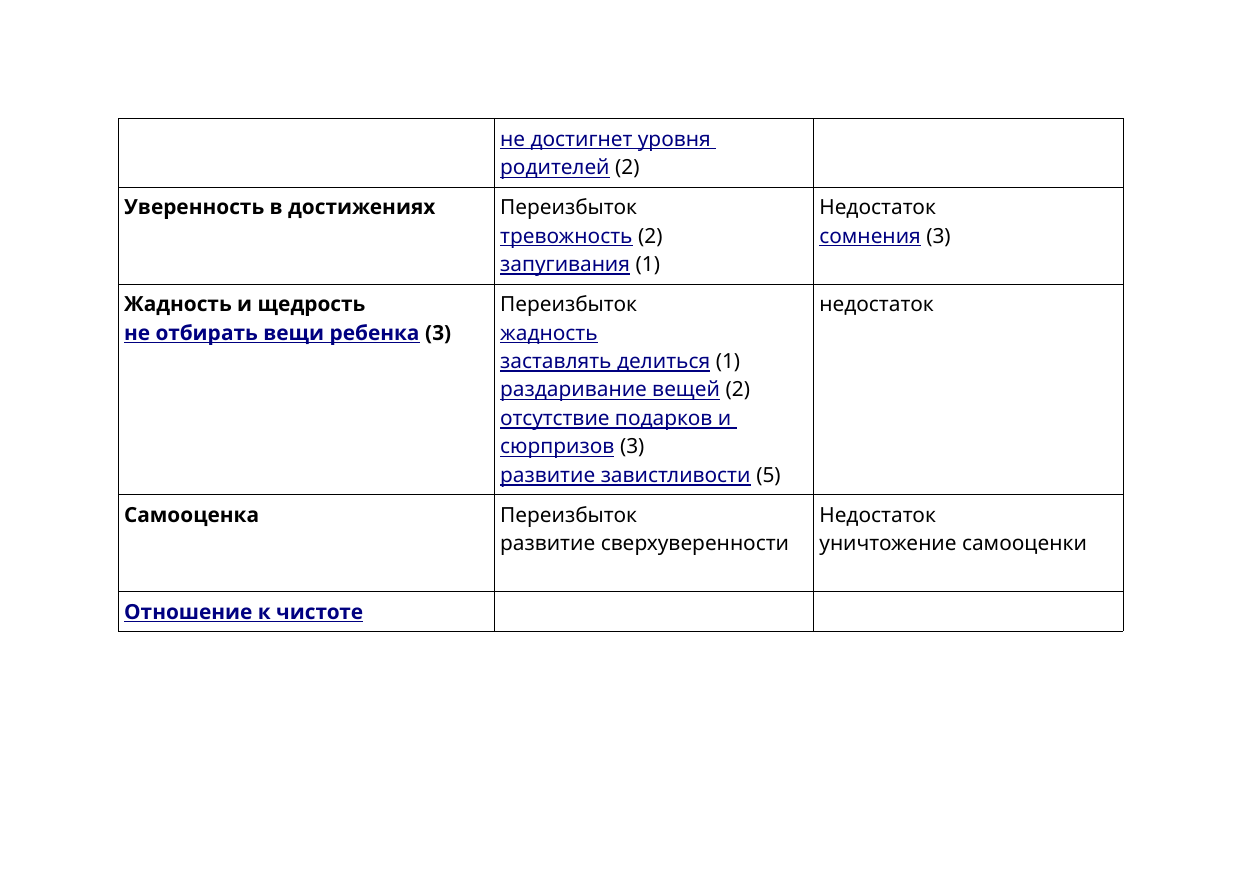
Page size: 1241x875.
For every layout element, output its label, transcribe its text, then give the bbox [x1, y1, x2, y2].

table_cell Недостаток сомнения (3) [814, 188, 1123, 283]
table_cell [119, 119, 494, 187]
table_cell не достигнет уровня родителей (2) [495, 119, 813, 187]
table_cell Переизбыток тревожность (2) запугивания (1) [495, 188, 813, 283]
table_cell Отношение к чистоте [119, 592, 494, 631]
table_cell [814, 592, 1123, 631]
table_cell Недостаток уничтожение самооценки [814, 495, 1123, 591]
table_cell [495, 592, 813, 631]
table_cell Самооценка [119, 495, 494, 591]
table_cell недостаток [814, 285, 1123, 494]
table_cell Уверенность в достижениях [119, 188, 494, 283]
table_cell Жадность и щедрость не отбирать вещи ребенка (3) [119, 285, 494, 494]
table_cell [814, 119, 1123, 187]
table_cell Переизбыток жадность заставлять делиться (1) раздаривание вещей (2) отсутствие подарков и сюрпризов (3) развитие завистливости (5) [495, 285, 813, 494]
table_cell Переизбыток развитие сверхуверенности [495, 495, 813, 591]
